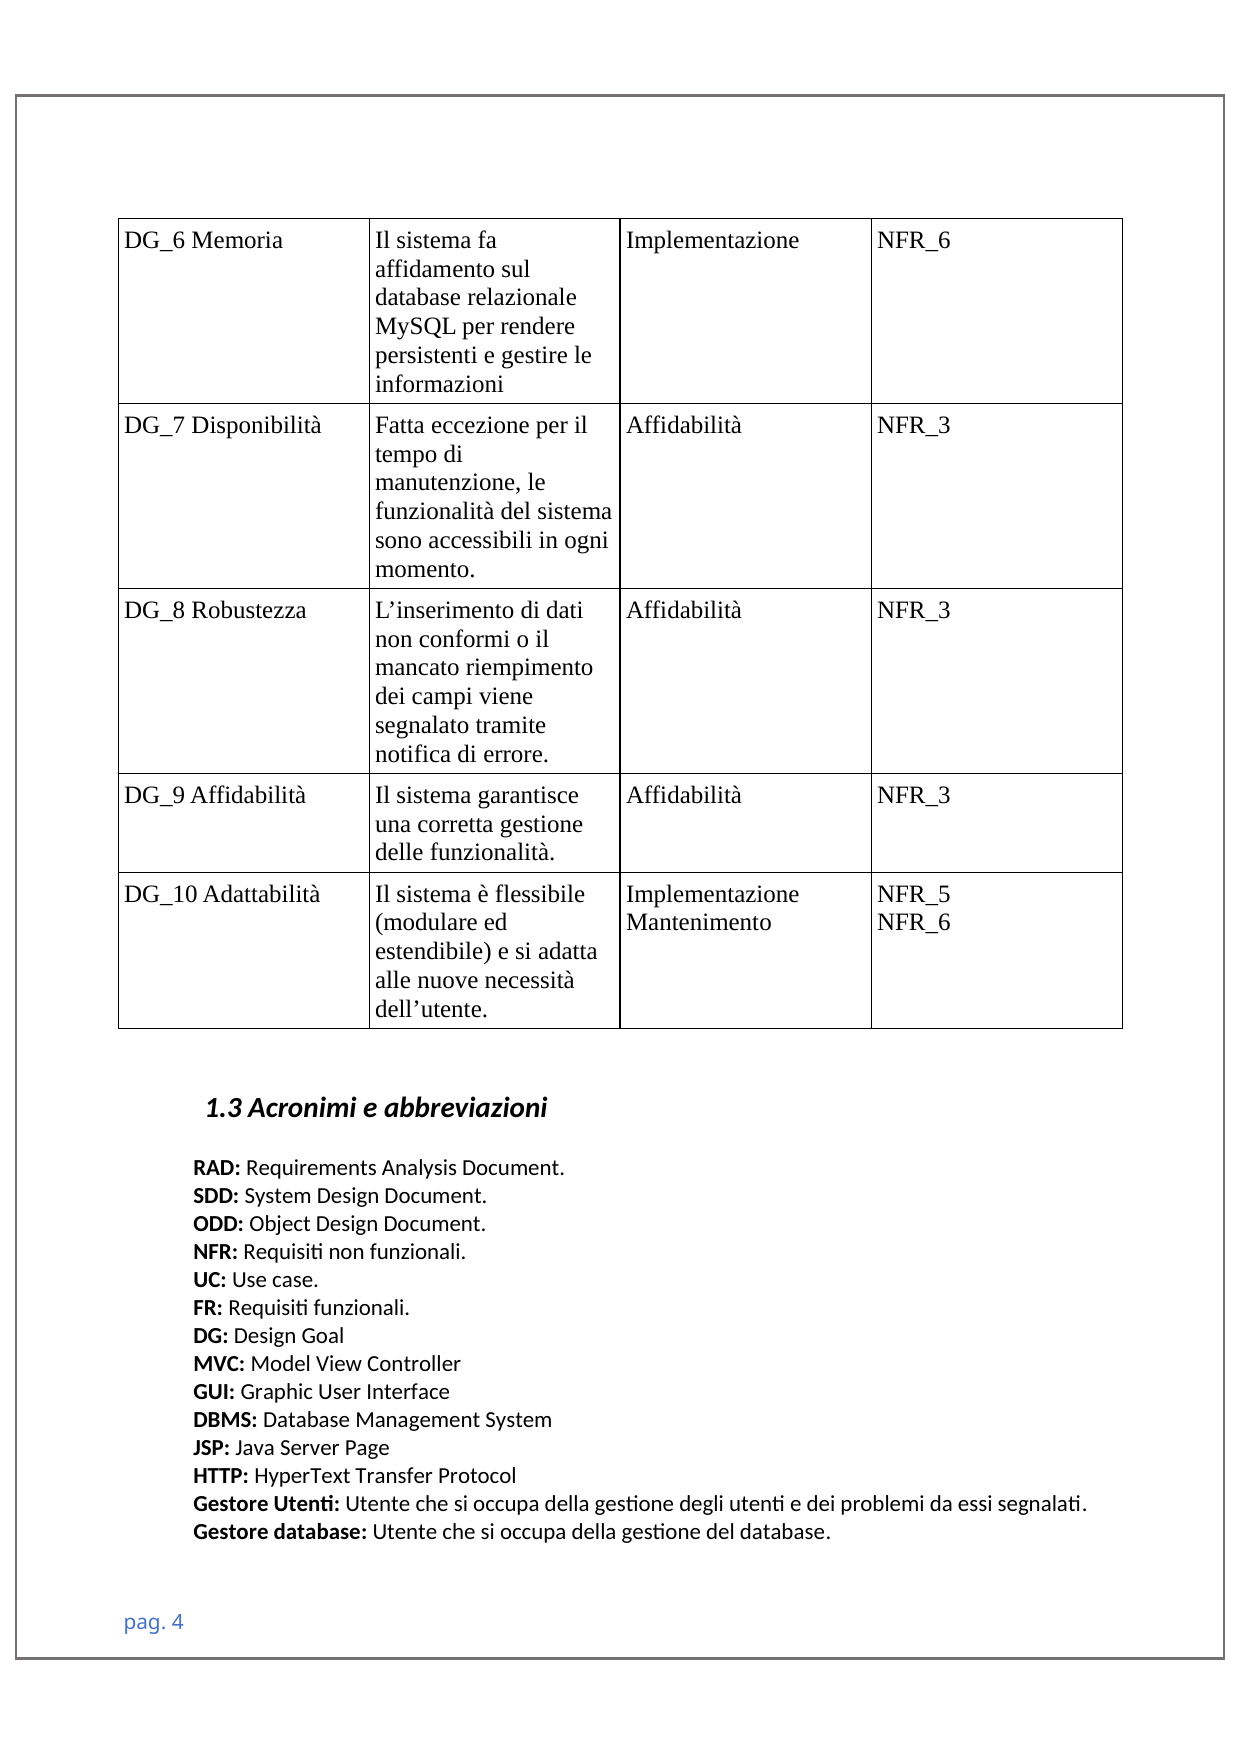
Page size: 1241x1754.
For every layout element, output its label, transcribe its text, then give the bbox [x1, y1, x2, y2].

table_cell L’inserimento di dati non conformi o il mancato riempimento dei campi viene segnalato tramite notifica di errore. [370, 589, 619, 773]
table_cell DG_7 Disponibilità [119, 404, 369, 588]
text DG: Design Goal [193, 1321, 1122, 1349]
table_cell NFR_3 [872, 774, 1122, 872]
text SDD: System Design Document. [193, 1181, 1122, 1209]
table_cell Affidabilità [621, 589, 871, 773]
text JSP: Java Server Page [193, 1433, 1122, 1461]
text RAD: Requirements Analysis Document. [193, 1153, 1122, 1181]
table_cell Implementazione [621, 219, 871, 403]
text HTTP: HyperText Transfer Protocol [193, 1461, 1122, 1489]
table_cell NFR_5 NFR_6 [872, 873, 1122, 1028]
table_cell Il sistema fa affidamento sul database relazionale MySQL per rendere persistenti e gestire le informazioni [370, 219, 619, 403]
table_cell DG_10 Adattabilità [119, 873, 369, 1028]
table_cell Il sistema garantisce una corretta gestione delle funzionalità. [370, 774, 619, 872]
subtitle 1.3 Acronimi e abbreviazioni [167, 1089, 1122, 1125]
table_cell DG_6 Memoria [119, 219, 369, 403]
table_cell Il sistema è flessibile (modulare ed estendibile) e si adatta alle nuove necessità dell’utente. [370, 873, 619, 1028]
table_cell Implementazione Mantenimento [621, 873, 871, 1028]
table_cell NFR_6 [872, 219, 1122, 403]
text FR: Requisiti funzionali. [193, 1293, 1122, 1321]
text NFR: Requisiti non funzionali. [193, 1237, 1122, 1265]
table_cell NFR_3 [872, 589, 1122, 773]
text MVC: Model View Controller [193, 1349, 1122, 1377]
table_cell Affidabilità [621, 774, 871, 872]
text Gestore Utenti: Utente che si occupa della gestione degli utenti e dei problemi da essi segnalati. [193, 1489, 1122, 1517]
table_cell Affidabilità [621, 404, 871, 588]
text Gestore database: Utente che si occupa della gestione del database. [193, 1517, 1122, 1545]
table_cell DG_9 Affidabilità [119, 774, 369, 872]
text DBMS: Database Management System [193, 1405, 1122, 1433]
table_cell Fatta eccezione per il tempo di manutenzione, le funzionalità del sistema sono accessibili in ogni momento. [370, 404, 619, 588]
text GUI: Graphic User Interface [193, 1377, 1122, 1405]
table_cell DG_8 Robustezza [119, 589, 369, 773]
text UC: Use case. [193, 1265, 1122, 1293]
text ODD: Object Design Document. [193, 1209, 1122, 1237]
table_cell NFR_3 [872, 404, 1122, 588]
